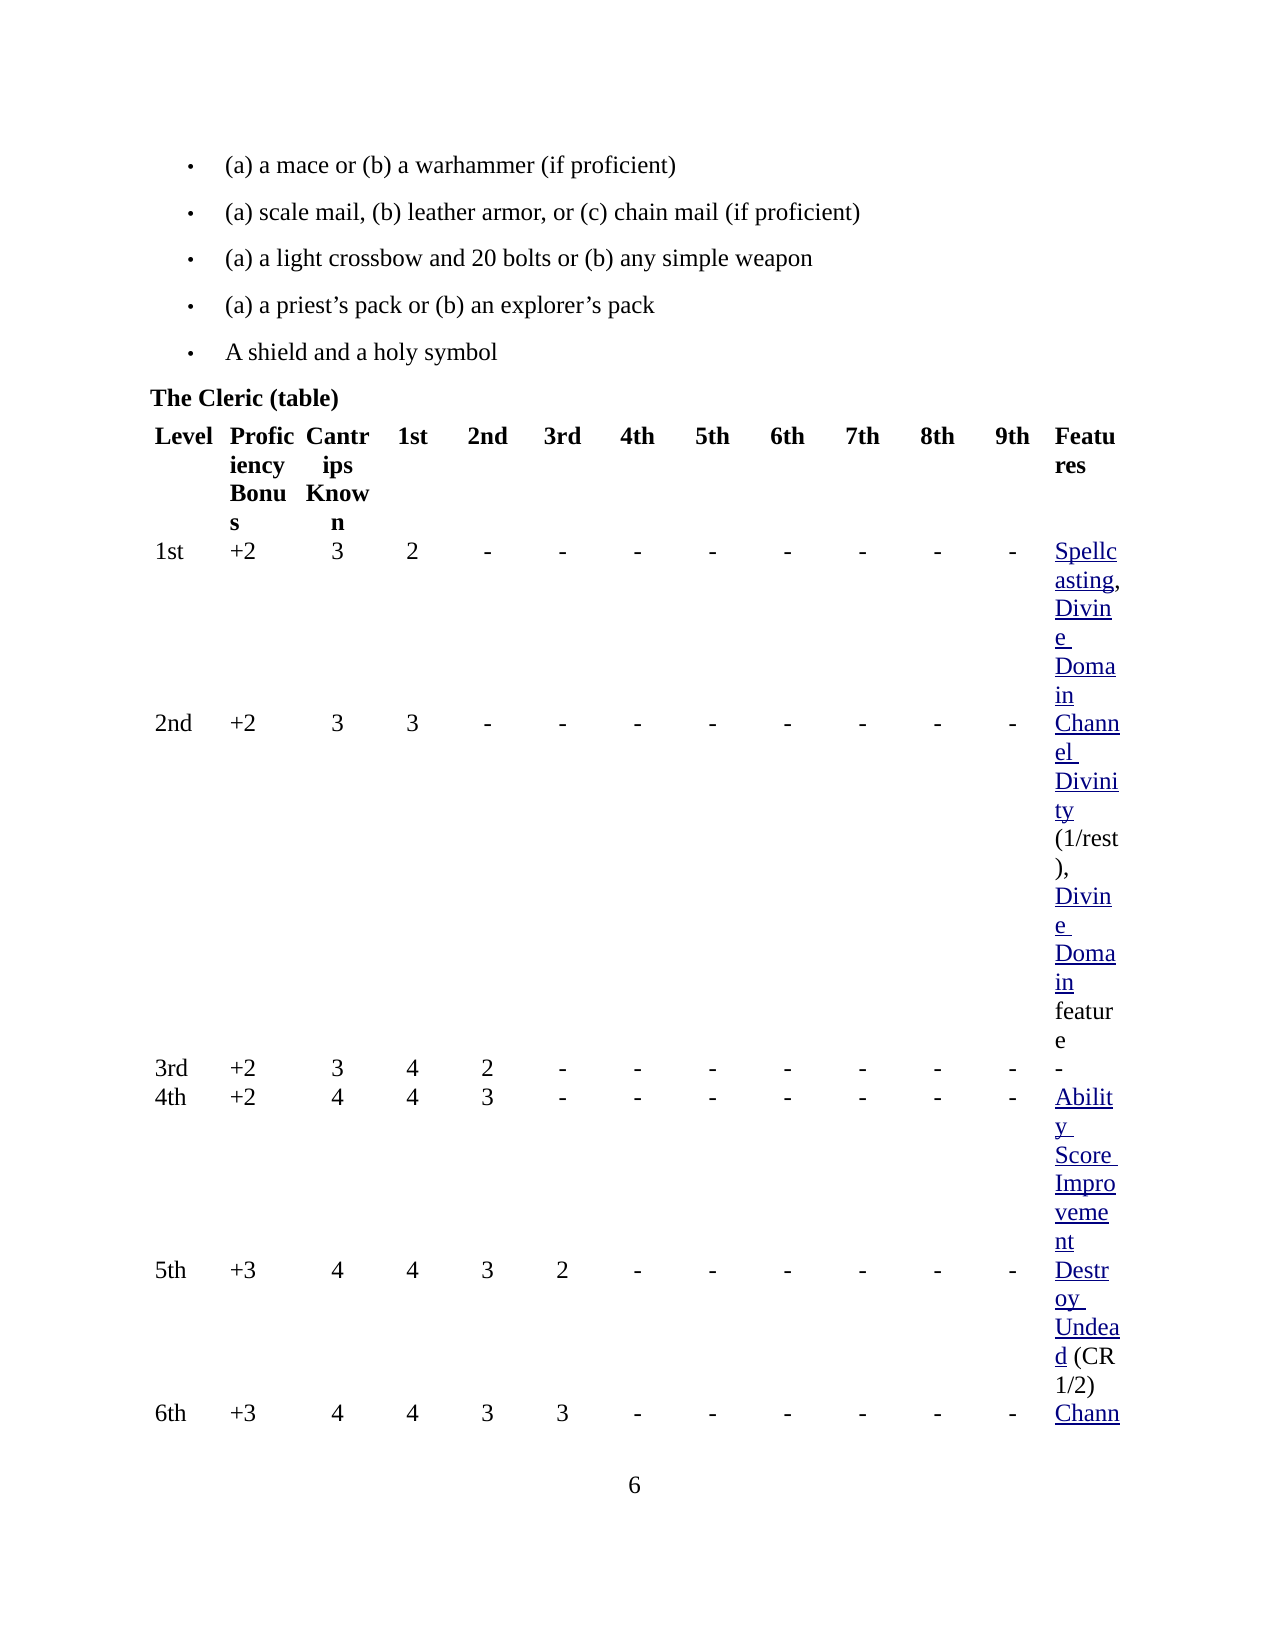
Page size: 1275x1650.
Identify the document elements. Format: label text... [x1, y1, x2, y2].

table_cell 3 [300, 536, 375, 708]
list (a) a priest’s pack or (b) an explorer’s pack [187, 290, 1125, 319]
table_cell - [975, 709, 1050, 1053]
table_cell - [675, 1082, 750, 1255]
table_cell - [675, 709, 750, 1053]
table_cell 5th [150, 1255, 225, 1398]
table_cell - [600, 1399, 675, 1427]
table_cell - [675, 1054, 750, 1082]
table_cell - [525, 536, 600, 708]
table_cell - [900, 1054, 975, 1082]
table_header 4th [600, 421, 675, 536]
table_cell - [825, 1255, 900, 1398]
table_cell 3 [450, 1399, 525, 1427]
table_cell 2 [525, 1255, 600, 1398]
table_cell 3 [300, 1054, 375, 1082]
table_cell - [825, 709, 900, 1053]
table_cell - [975, 1255, 1050, 1398]
table_cell - [975, 1399, 1050, 1427]
table_cell Spellcasting, Divine Domain [1050, 536, 1125, 708]
table_cell 3 [300, 709, 375, 1053]
table_cell - [750, 709, 825, 1053]
table_header 2nd [450, 421, 525, 536]
table_cell 2 [450, 1054, 525, 1082]
table_header 8th [900, 421, 975, 536]
table_cell - [900, 1399, 975, 1427]
table_cell - [675, 1399, 750, 1427]
table_cell Ability Score Improvement [1050, 1082, 1125, 1255]
table_header Proficiency Bonus [225, 421, 300, 536]
table_cell - [750, 1082, 825, 1255]
table_cell 4 [375, 1399, 450, 1427]
table_cell 4 [375, 1082, 450, 1255]
table_cell - [750, 1255, 825, 1398]
table_cell - [675, 1255, 750, 1398]
table_cell - [600, 709, 675, 1053]
table_cell - [825, 1054, 900, 1082]
table_cell 3rd [150, 1054, 225, 1082]
table_cell - [825, 1082, 900, 1255]
table_cell - [1050, 1054, 1125, 1082]
table_cell 4 [375, 1255, 450, 1398]
table_cell +3 [225, 1255, 300, 1398]
table_cell +3 [225, 1399, 300, 1427]
table_cell 4th [150, 1082, 225, 1255]
list (a) scale mail, (b) leather armor, or (c) chain mail (if proficient) [187, 197, 1125, 225]
table_header 6th [750, 421, 825, 536]
table_cell - [750, 536, 825, 708]
table_cell 4 [300, 1399, 375, 1427]
table_header 1st [375, 421, 450, 536]
table_cell - [750, 1399, 825, 1427]
table_header Features [1050, 421, 1125, 536]
table_cell +2 [225, 1054, 300, 1082]
table_cell +2 [225, 1082, 300, 1255]
table_cell - [600, 1255, 675, 1398]
table_header 9th [975, 421, 1050, 536]
table_cell 1st [150, 536, 225, 708]
table_cell - [975, 536, 1050, 708]
table_cell - [900, 1255, 975, 1398]
table_cell - [600, 1054, 675, 1082]
table_cell - [825, 1399, 900, 1427]
table_cell +2 [225, 536, 300, 708]
table_cell 3 [450, 1082, 525, 1255]
table_cell 6th [150, 1399, 225, 1427]
table_cell 3 [450, 1255, 525, 1398]
table_cell - [525, 1054, 600, 1082]
table_cell - [900, 536, 975, 708]
table_cell Destroy Undead (CR 1/2) [1050, 1255, 1125, 1398]
table_cell - [825, 536, 900, 708]
table_cell - [975, 1054, 1050, 1082]
table_cell - [975, 1082, 1050, 1255]
table_header 5th [675, 421, 750, 536]
list A shield and a holy symbol [187, 337, 1125, 365]
table_cell Chann [1050, 1399, 1125, 1427]
table_cell - [450, 709, 525, 1053]
table_cell - [525, 1082, 600, 1255]
table_cell - [600, 1082, 675, 1255]
table_header 3rd [525, 421, 600, 536]
table_cell - [600, 536, 675, 708]
table_cell 4 [300, 1255, 375, 1398]
table_cell - [750, 1054, 825, 1082]
table_cell - [900, 709, 975, 1053]
table_cell - [900, 1082, 975, 1255]
text The Cleric (table) [150, 383, 1125, 412]
table_cell +2 [225, 709, 300, 1053]
table_cell - [675, 536, 750, 708]
table_cell 3 [525, 1399, 600, 1427]
list (a) a light crossbow and 20 bolts or (b) any simple weapon [187, 243, 1125, 272]
table_header 7th [825, 421, 900, 536]
table_cell - [525, 709, 600, 1053]
table_cell 4 [375, 1054, 450, 1082]
table_header Level [150, 421, 225, 536]
table_cell Channel Divinity (1/rest), Divine Domain feature [1050, 709, 1125, 1053]
table_cell 2nd [150, 709, 225, 1053]
table_cell 4 [300, 1082, 375, 1255]
table_cell 2 [375, 536, 450, 708]
table_cell - [450, 536, 525, 708]
list (a) a mace or (b) a warhammer (if proficient) [187, 150, 1125, 179]
table_cell 3 [375, 709, 450, 1053]
table_header Cantrips Known [300, 421, 375, 536]
